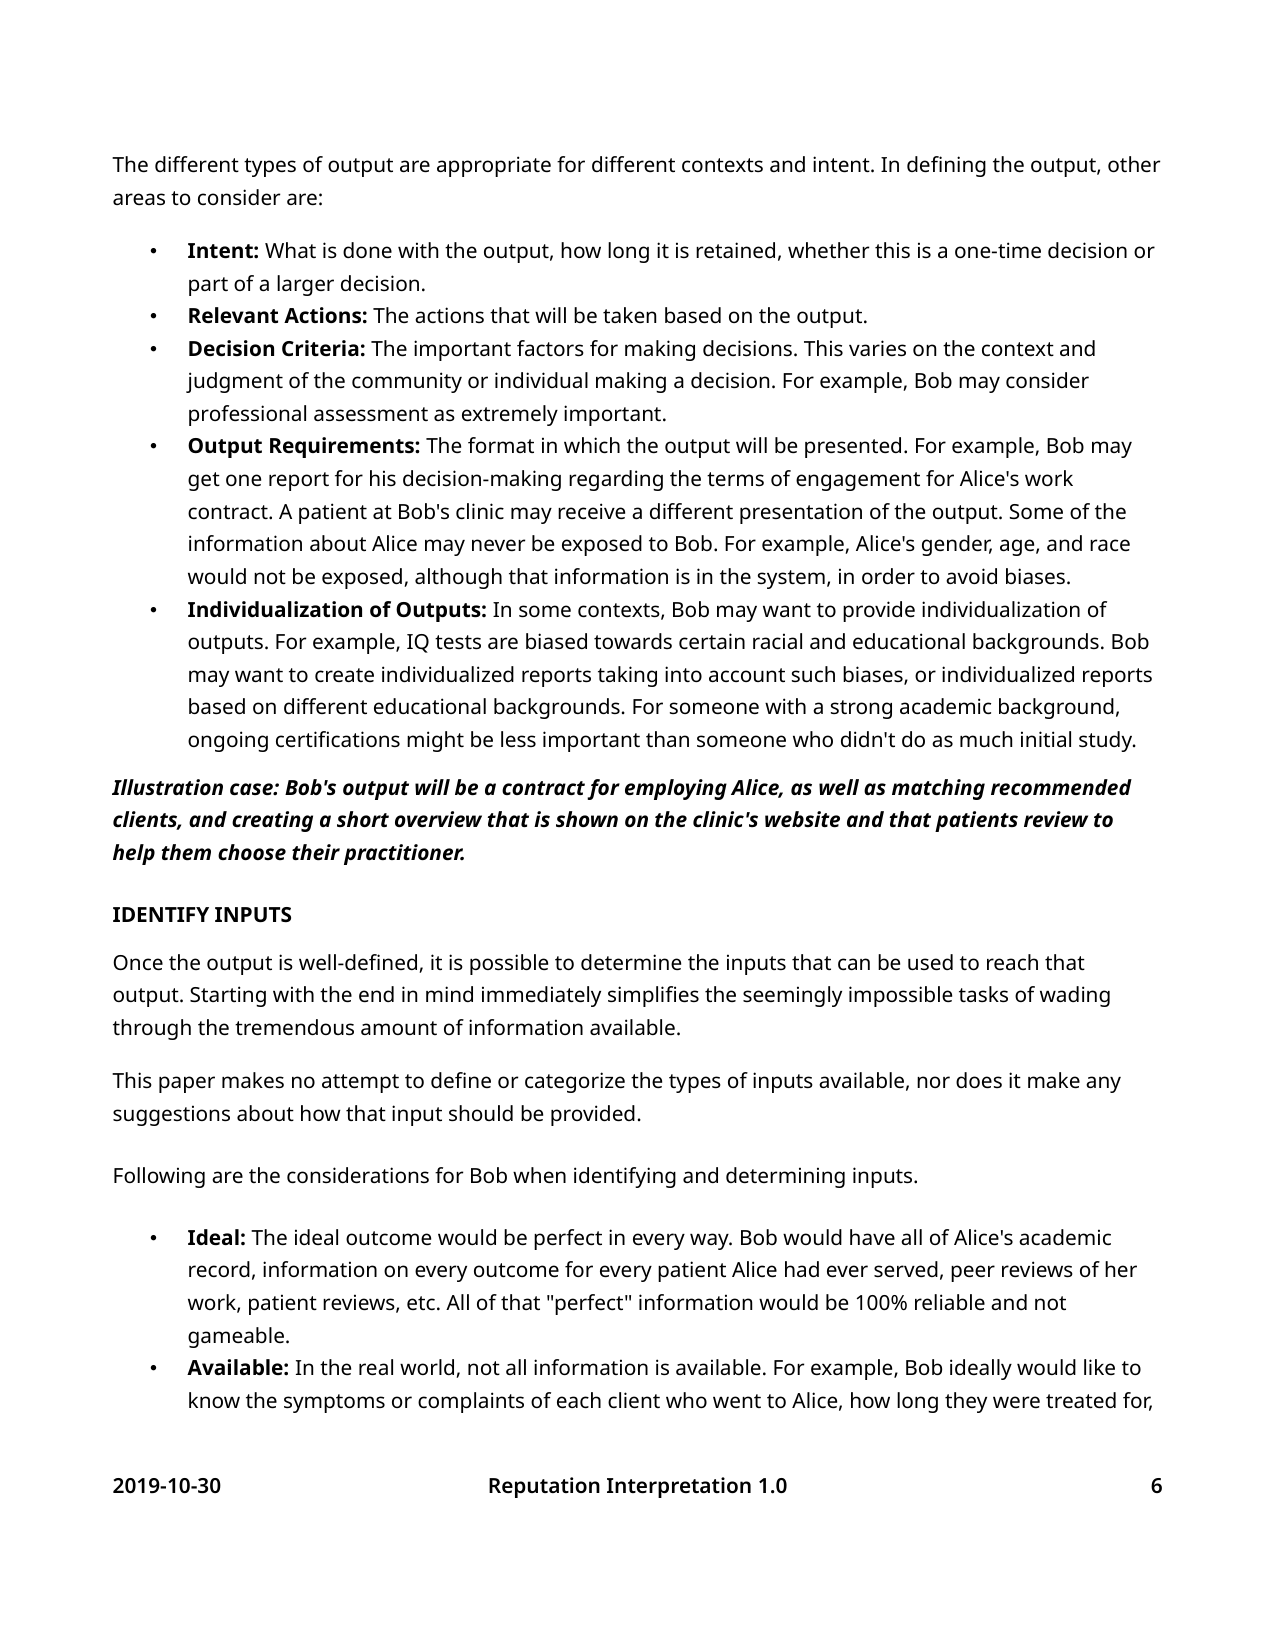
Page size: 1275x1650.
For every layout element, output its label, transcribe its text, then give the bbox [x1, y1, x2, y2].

list Output Requirements: The format in which the output will be presented. For example, Bob may get one report for his decision-making regarding the terms of engagement for Alice's work contract. A patient at Bob's clinic may receive a different presentation of the output. Some of the information about Alice may never be exposed to Bob. For example, Alice's gender, age, and race would not be exposed, although that information is in the system, in order to avoid biases. [150, 432, 1162, 591]
list Individualization of Outputs: In some contexts, Bob may want to provide individualization of outputs. For example, IQ tests are biased towards certain racial and educational backgrounds. Bob may want to create individualized reports taking into account such biases, or individualized reports based on different educational backgrounds. For someone with a strong academic background, ongoing certifications might be less important than someone who didn't do as much initial study. [150, 595, 1162, 753]
list Decision Criteria: The important factors for making decisions. This varies on the context and judgment of the community or individual making a decision. For example, Bob may consider professional assessment as extremely important. [150, 334, 1162, 427]
text Illustration case: Bob's output will be a contract for employing Alice, as well as matching recommended clients, and creating a short overview that is shown on the clinic's website and that patients review to help them choose their practitioner. [112, 773, 1162, 866]
list Ideal: The ideal outcome would be perfect in every way. Bob would have all of Alice's academic record, information on every outcome for every patient Alice had ever served, peer reviews of her work, patient reviews, etc. All of that "perfect" information would be 100% reliable and not gameable. [150, 1223, 1162, 1349]
text The different types of output are appropriate for different contexts and intent. In defining the output, other areas to consider are: [112, 150, 1162, 211]
list Available: In the real world, not all information is available. For example, Bob ideally would like to know the symptoms or complaints of each client who went to Alice, how long they were treated for, [150, 1353, 1162, 1414]
text Once the output is well-defined, it is possible to determine the inputs that can be used to reach that output. Starting with the end in mind immediately simplifies the seemingly impossible tasks of wading through the tremendous amount of information available. [112, 948, 1162, 1041]
text Following are the considerations for Bob when identifying and determining inputs. [112, 1161, 1162, 1189]
list Intent: What is done with the output, how long it is retained, whether this is a one-time decision or part of a larger decision. [150, 236, 1162, 297]
text This paper makes no attempt to define or categorize the types of inputs available, nor does it make any suggestions about how that input should be provided. [112, 1066, 1162, 1127]
subtitle Identify Inputs [112, 900, 1162, 928]
list Relevant Actions: The actions that will be taken based on the output. [150, 301, 1162, 330]
